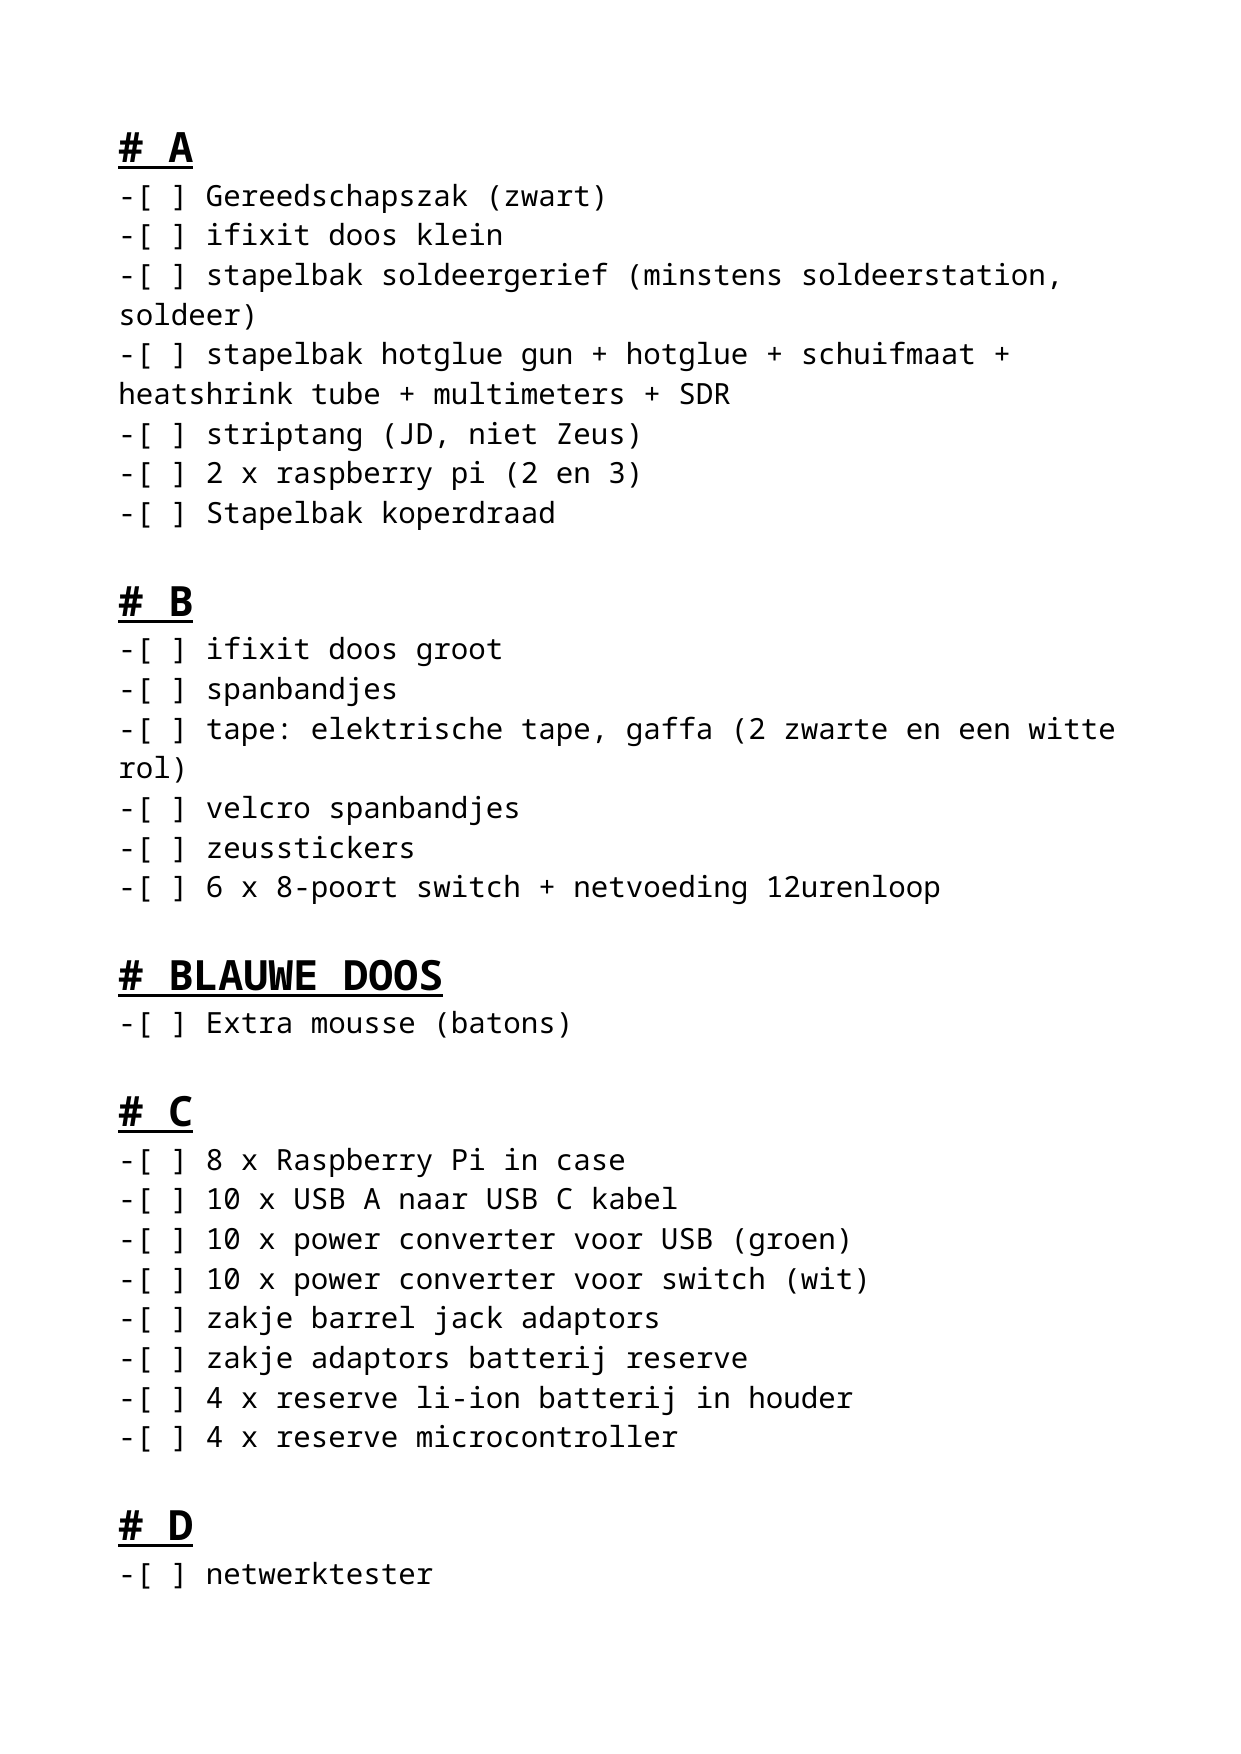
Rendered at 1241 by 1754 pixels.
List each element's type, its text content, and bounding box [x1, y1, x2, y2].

text -[ ] 10 x USB A naar USB C kabel [118, 1179, 1122, 1218]
text -[ ] stapelbak soldeergerief (minstens soldeerstation, soldeer) [118, 254, 1122, 334]
text -[ ] Gereedschapszak (zwart) [118, 175, 1122, 214]
text -[ ] ifixit doos klein [118, 214, 1122, 254]
text -[ ] ifixit doos groot [118, 628, 1122, 668]
text -[ ] 4 x reserve microcontroller [118, 1417, 1122, 1456]
text -[ ] zakje adaptors batterij reserve [118, 1337, 1122, 1377]
text # B [118, 572, 1122, 628]
text # BLAUWE DOOS [118, 946, 1122, 1003]
text -[ ] 4 x reserve li-ion batterij in houder [118, 1377, 1122, 1417]
text -[ ] zakje barrel jack adaptors [118, 1298, 1122, 1337]
text -[ ] Extra mousse (batons) [118, 1003, 1122, 1042]
text # C [118, 1082, 1122, 1139]
text -[ ] 2 x raspberry pi (2 en 3) [118, 453, 1122, 492]
text -[ ] 6 x 8-poort switch + netvoeding 12urenloop [118, 867, 1122, 906]
text -[ ] Stapelbak koperdraad [118, 492, 1122, 532]
text -[ ] 10 x power converter voor USB (groen) [118, 1218, 1122, 1258]
text -[ ] velcro spanbandjes [118, 787, 1122, 827]
text -[ ] netwerktester [118, 1553, 1122, 1593]
text -[ ] 10 x power converter voor switch (wit) [118, 1258, 1122, 1298]
text # D [118, 1496, 1122, 1553]
text -[ ] tape: elektrische tape, gaffa (2 zwarte en een witte rol) [118, 708, 1122, 787]
text -[ ] striptang (JD, niet Zeus) [118, 413, 1122, 453]
text -[ ] spanbandjes [118, 668, 1122, 708]
text -[ ] 8 x Raspberry Pi in case [118, 1139, 1122, 1179]
text -[ ] zeusstickers [118, 827, 1122, 867]
text # A [118, 118, 1122, 175]
text -[ ] stapelbak hotglue gun + hotglue + schuifmaat + heatshrink tube + multimeters + SDR [118, 334, 1122, 413]
